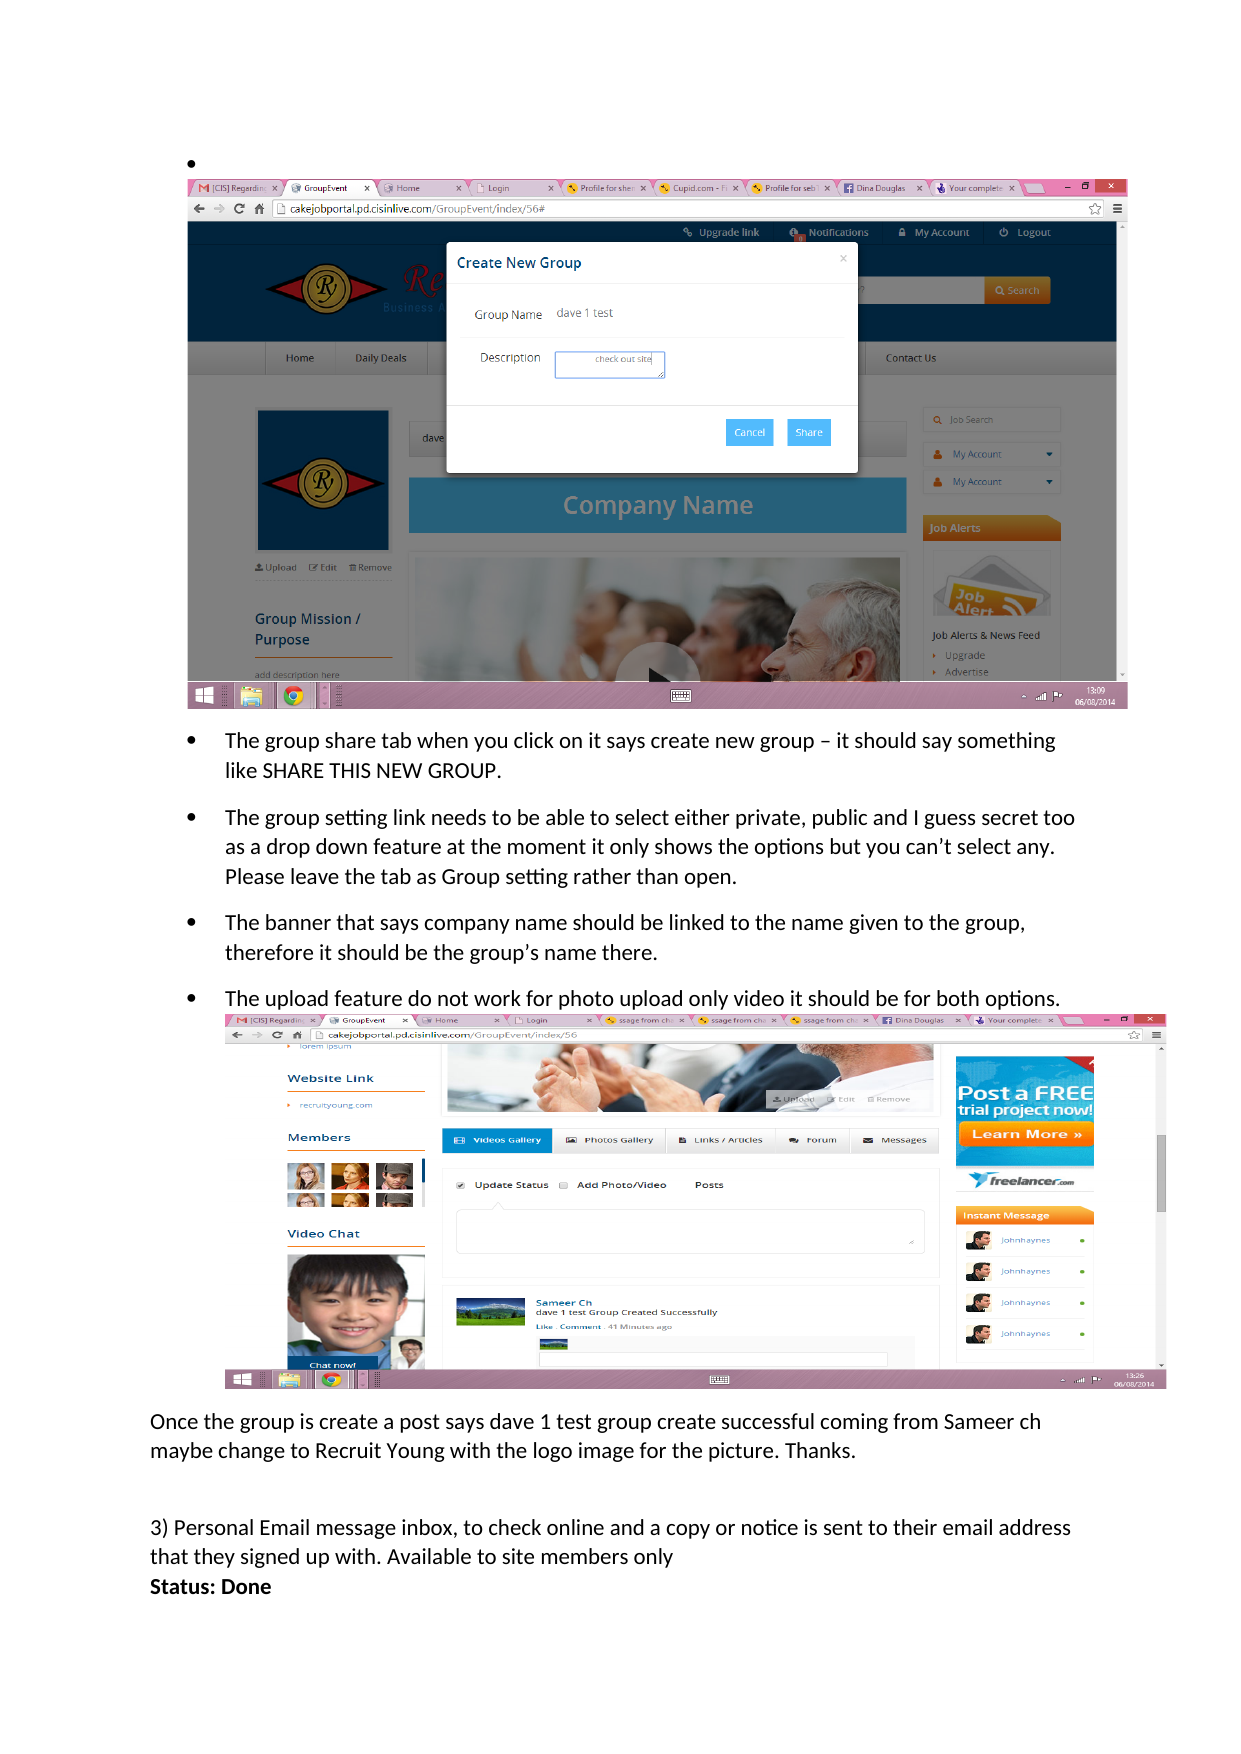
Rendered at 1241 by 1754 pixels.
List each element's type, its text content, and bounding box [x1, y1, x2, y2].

list The upload feature do not work for photo upload only video it should be for both options. [187, 984, 1090, 1389]
text 3) Personal Email message inbox, to check online and a copy or notice is sent to their email address that they signed up with. Available to site members only Status: Done [150, 1483, 1090, 1600]
text Once the group is create a post says dave 1 test group create successful coming from Sameer ch maybe change to Recruit Young with the logo image for the picture. Thanks. [150, 1407, 1090, 1465]
list The banner that says company name should be linked to the name given to the group, therefore it should be the group’s name there. [187, 908, 1090, 966]
list The group share tab when you click on it says create new group – it should say something like SHARE THIS NEW GROUP. [187, 727, 1090, 784]
list The group setting link needs to be able to select either private, public and I guess secret too as a drop down feature at the moment it only shows the options but you can’t select any. Please leave the tab as Group setting rather than open. [187, 803, 1090, 890]
